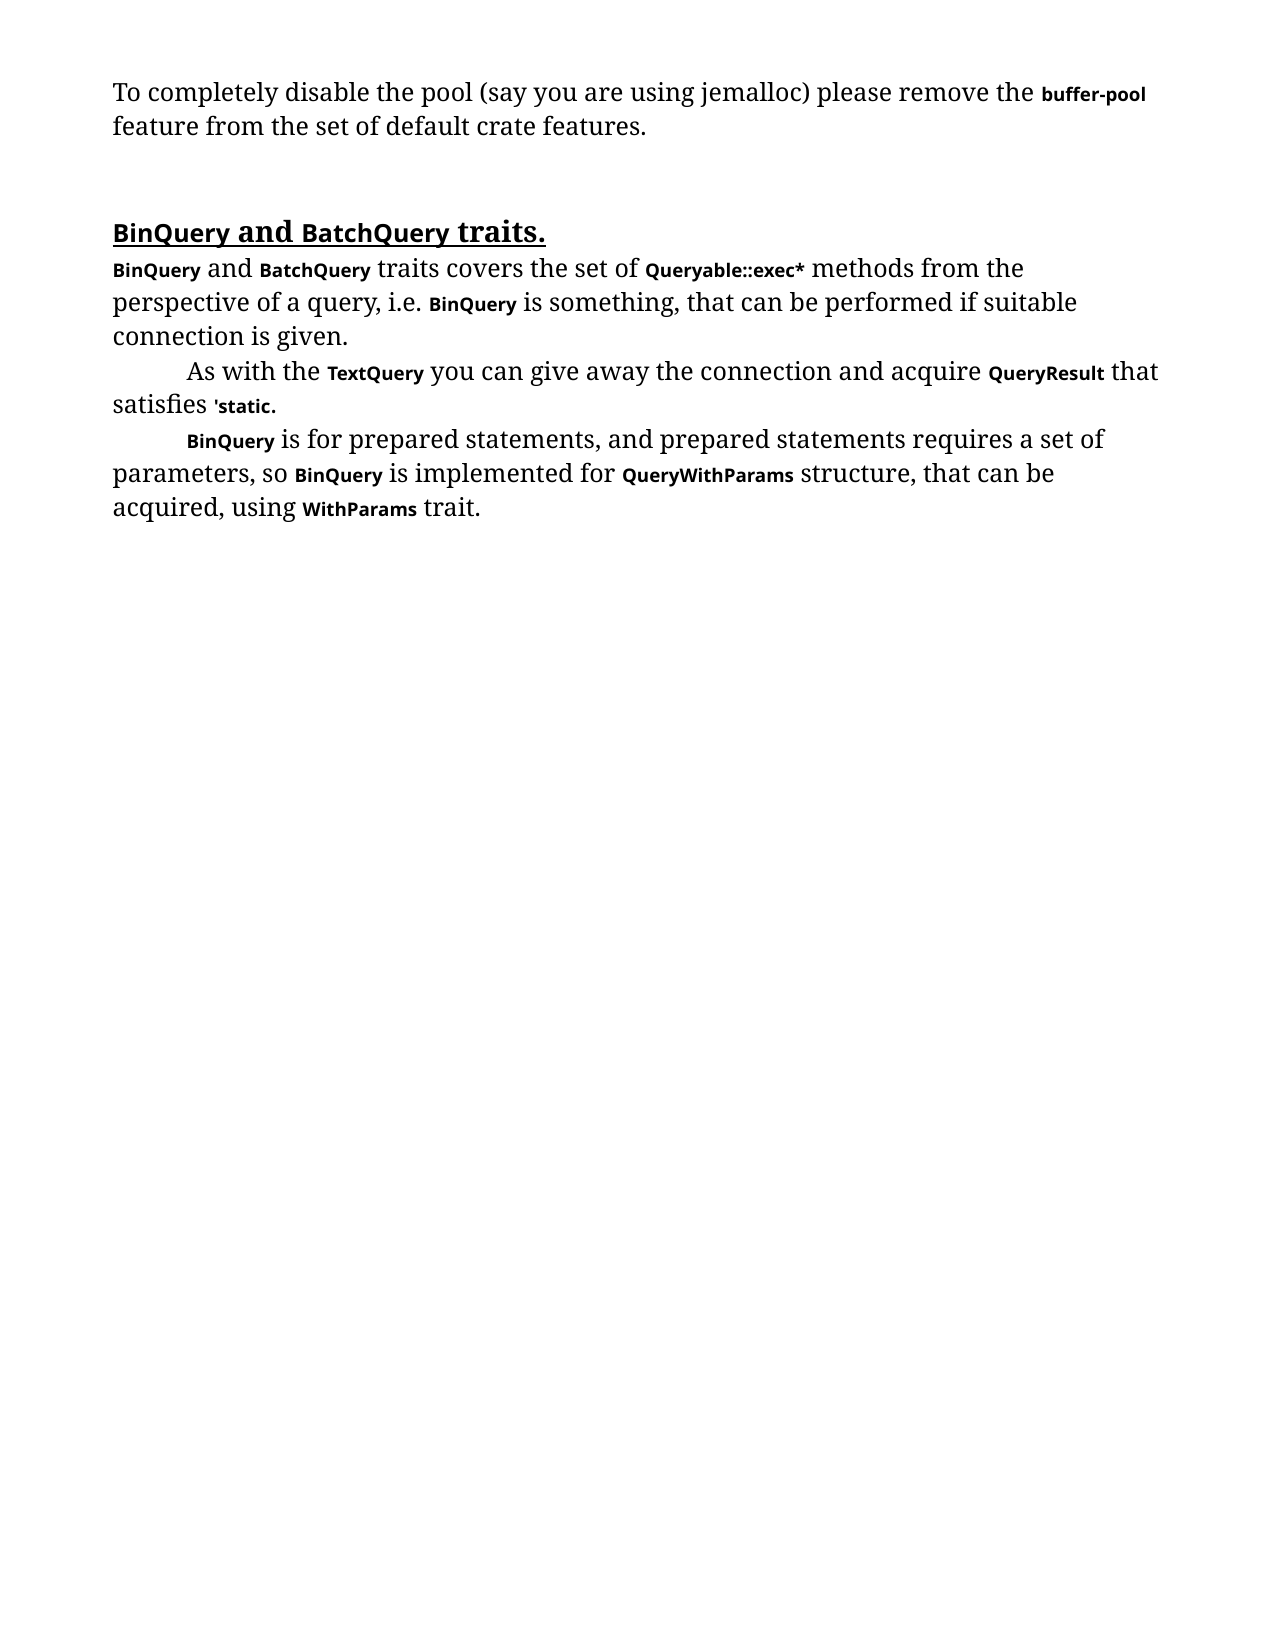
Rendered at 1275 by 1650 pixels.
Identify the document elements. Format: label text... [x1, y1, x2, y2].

text BinQuery and BatchQuery traits covers the set of Queryable::exec* methods from the perspective of a query, i.e. BinQuery is something, that can be performed if suitable connection is given. [112, 251, 1162, 353]
text BinQuery is for prepared statements, and prepared statements requires a set of parameters, so BinQuery is implemented for QueryWithParams structure, that can be acquired, using WithParams trait. [112, 421, 1162, 523]
text To completely disable the pool (say you are using jemalloc) please remove the buffer-pool feature from the set of default crate features. [112, 75, 1162, 143]
text BinQuery and BatchQuery traits. [112, 211, 1162, 251]
text As with the TextQuery you can give away the connection and acquire QueryResult that satisfies 'static. [112, 353, 1162, 421]
